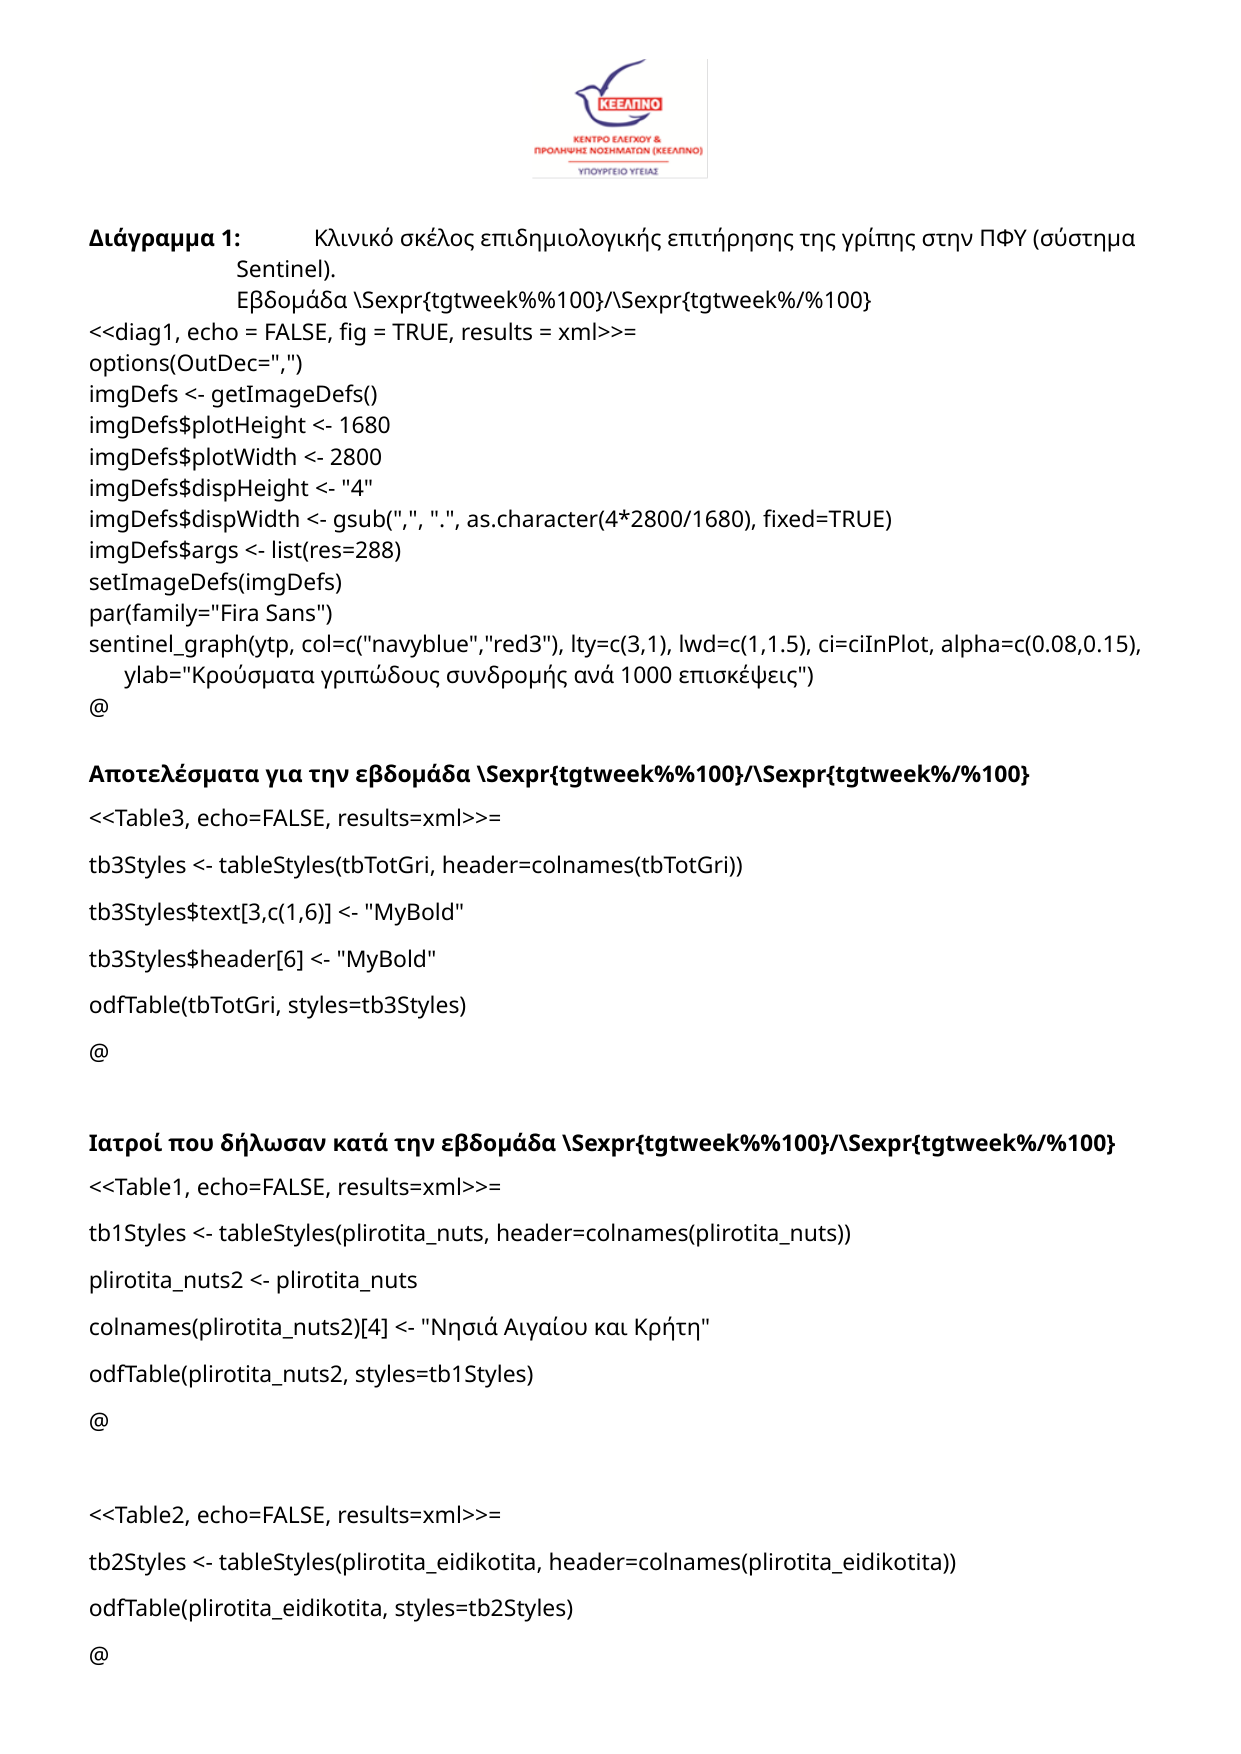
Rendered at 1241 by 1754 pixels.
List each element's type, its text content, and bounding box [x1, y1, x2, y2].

text <<Table3, echo=FALSE, results=xml>>= [88, 802, 1152, 833]
text sentinel_graph(ytp, col=c("navyblue","red3"), lty=c(3,1), lwd=c(1,1.5), ci=ciInPlot, alpha=c(0.08,0.15), [88, 628, 1152, 659]
text odfTable(plirotita_nuts2, styles=tb1Styles) [88, 1358, 1152, 1389]
text imgDefs$args <- list(res=288) [88, 534, 1152, 566]
text <<Table1, echo=FALSE, results=xml>>= [88, 1170, 1152, 1202]
text colnames(plirotita_nuts2)[4] <- "Νησιά Αιγαίου και Κρήτη" [88, 1311, 1152, 1342]
text @ [88, 691, 1152, 722]
text tb1Styles <- tableStyles(plirotita_nuts, header=colnames(plirotita_nuts)) [88, 1217, 1152, 1248]
text tb3Styles$text[3,c(1,6)] <- "MyBold" [88, 896, 1152, 927]
text options(OutDec=",") [88, 347, 1152, 378]
subtitle Εβδομάδα \Sexpr{tgtweek%%100}/\Sexpr{tgtweek%/%100} [88, 284, 1152, 316]
text imgDefs$plotWidth <- 2800 [88, 441, 1152, 472]
text @ [88, 1639, 1152, 1670]
text tb2Styles <- tableStyles(plirotita_eidikotita, header=colnames(plirotita_eidikotita)) [88, 1545, 1152, 1577]
text <<diag1, echo = FALSE, fig = TRUE, results = xml>>= [88, 316, 1152, 347]
text imgDefs <- getImageDefs() [88, 378, 1152, 409]
text @ [88, 1036, 1152, 1067]
text ylab="Κρούσματα γριπώδους συνδρομής ανά 1000 επισκέψεις") [88, 659, 1152, 691]
text odfTable(plirotita_eidikotita, styles=tb2Styles) [88, 1592, 1152, 1623]
text imgDefs$plotHeight <- 1680 [88, 409, 1152, 441]
text tb3Styles <- tableStyles(tbTotGri, header=colnames(tbTotGri)) [88, 849, 1152, 880]
text <<Table2, echo=FALSE, results=xml>>= [88, 1498, 1152, 1530]
subtitle Ιατροί που δήλωσαν κατά την εβδομάδα \Sexpr{tgtweek%%100}/\Sexpr{tgtweek%/%100} [88, 1127, 1152, 1158]
text imgDefs$dispWidth <- gsub(",", ".", as.character(4*2800/1680), fixed=TRUE) [88, 503, 1152, 534]
text setImageDefs(imgDefs) [88, 566, 1152, 597]
text @ [88, 1405, 1152, 1436]
text par(family="Fira Sans") [88, 597, 1152, 628]
subtitle Αποτελέσματα για την εβδομάδα \Sexpr{tgtweek%%100}/\Sexpr{tgtweek%/%100} [88, 758, 1152, 789]
text imgDefs$dispHeight <- "4" [88, 472, 1152, 503]
subtitle Διάγραμμα 1: Κλινικό σκέλος επιδημιολογικής επιτήρησης της γρίπης στην ΠΦΥ (σύστημα Sentinel). [88, 222, 1152, 284]
picture [532, 59, 709, 181]
text plirotita_nuts2 <- plirotita_nuts [88, 1264, 1152, 1295]
text tb3Styles$header[6] <- "MyBold" [88, 942, 1152, 974]
text odfTable(tbTotGri, styles=tb3Styles) [88, 989, 1152, 1021]
